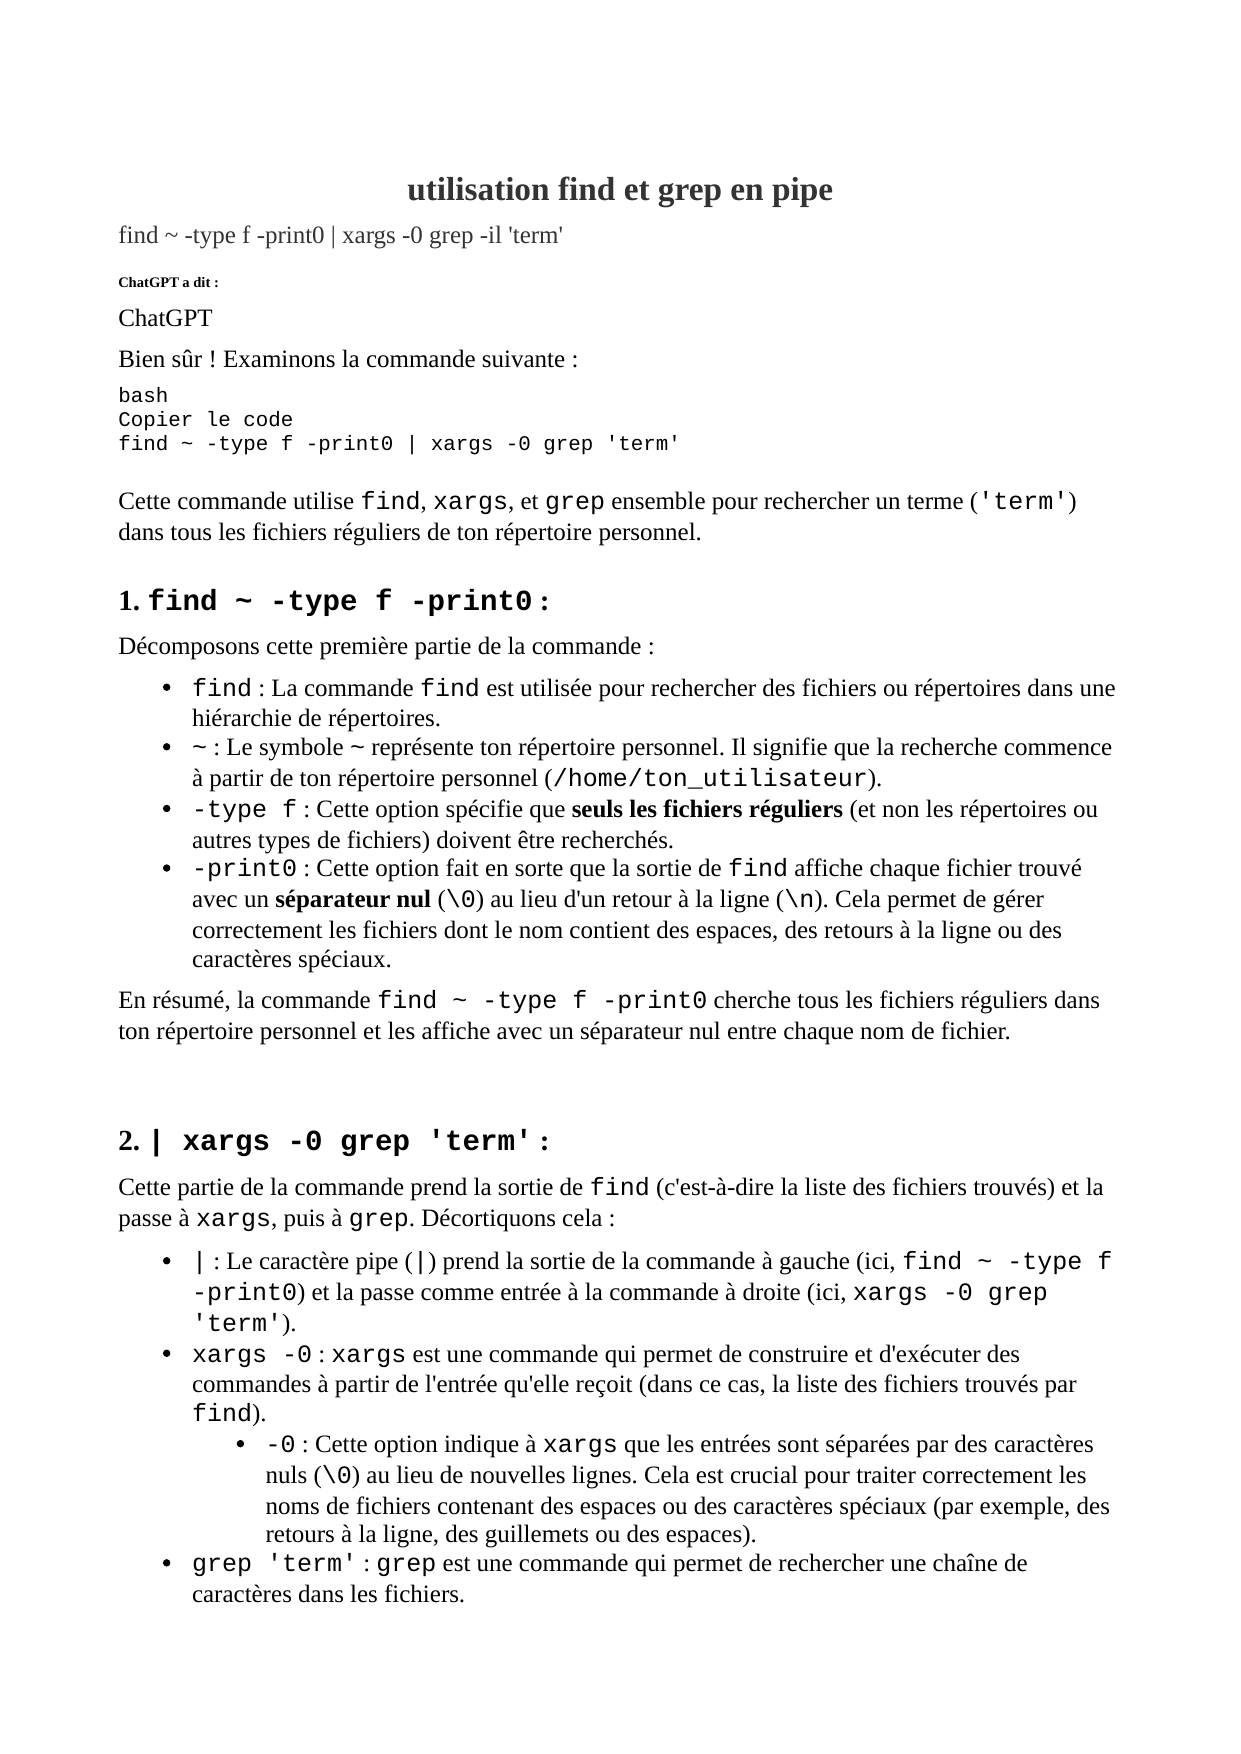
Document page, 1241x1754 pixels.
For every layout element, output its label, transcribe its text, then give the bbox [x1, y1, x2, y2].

list find : La commande find est utilisée pour rechercher des fichiers ou répertoires dans une hiérarchie de répertoires. [162, 673, 1122, 732]
text utilisation find et grep en pipe [118, 169, 1122, 207]
list grep 'term' : grep est une commande qui permet de rechercher une chaîne de caractères dans les fichiers. [162, 1548, 1122, 1608]
text find ~ -type f -print0 | xargs -0 grep -il 'term' [118, 220, 1122, 248]
text bash [118, 385, 1122, 409]
list xargs -0 : xargs est une commande qui permet de construire et d'exécuter des commandes à partir de l'entrée qu'elle reçoit (dans ce cas, la liste des fichiers trouvés par find). [162, 1339, 1122, 1429]
text ChatGPT [118, 303, 1122, 332]
text Cette commande utilise find, xargs, et grep ensemble pour rechercher un terme ('term') dans tous les fichiers réguliers de ton répertoire personnel. [118, 486, 1122, 545]
text Bien sûr ! Examinons la commande suivante : [118, 344, 1122, 373]
list -print0 : Cette option fait en sorte que la sortie de find affiche chaque fichier trouvé avec un séparateur nul (\0) au lieu d'un retour à la ligne (\n). Cela permet de gérer correctement les fichiers dont le nom contient des espaces, des retours à la ligne ou des caractères spéciaux. [162, 853, 1122, 973]
list -type f : Cette option spécifie que seuls les fichiers réguliers (et non les répertoires ou autres types de fichiers) doivent être recherchés. [162, 794, 1122, 853]
list ~ : Le symbole ~ représente ton répertoire personnel. Il signifie que la recherche commence à partir de ton répertoire personnel (/home/ton_utilisateur). [162, 732, 1122, 794]
text find ~ -type f -print0 | xargs -0 grep 'term' [118, 433, 1122, 456]
subtitle ChatGPT a dit : [118, 273, 1122, 290]
list | : Le caractère pipe (|) prend la sortie de la commande à gauche (ici, find ~ -type f -print0) et la passe comme entrée à la commande à droite (ici, xargs -0 grep 'term'). [162, 1246, 1122, 1339]
subtitle 1. find ~ -type f -print0 : [118, 583, 1122, 619]
text Copier le code [118, 409, 1122, 433]
list -0 : Cette option indique à xargs que les entrées sont séparées par des caractères nuls (\0) au lieu de nouvelles lignes. Cela est crucial pour traiter correctement les noms de fichiers contenant des espaces ou des caractères spéciaux (par exemple, des retours à la ligne, des guillemets ou des espaces). [236, 1429, 1122, 1548]
subtitle 2. | xargs -0 grep 'term' : [118, 1123, 1122, 1159]
text Décomposons cette première partie de la commande : [118, 631, 1122, 660]
text En résumé, la commande find ~ -type f -print0 cherche tous les fichiers réguliers dans ton répertoire personnel et les affiche avec un séparateur nul entre chaque nom de fichier. [118, 985, 1122, 1045]
text Cette partie de la commande prend la sortie de find (c'est-à-dire la liste des fichiers trouvés) et la passe à xargs, puis à grep. Décortiquons cela : [118, 1172, 1122, 1234]
